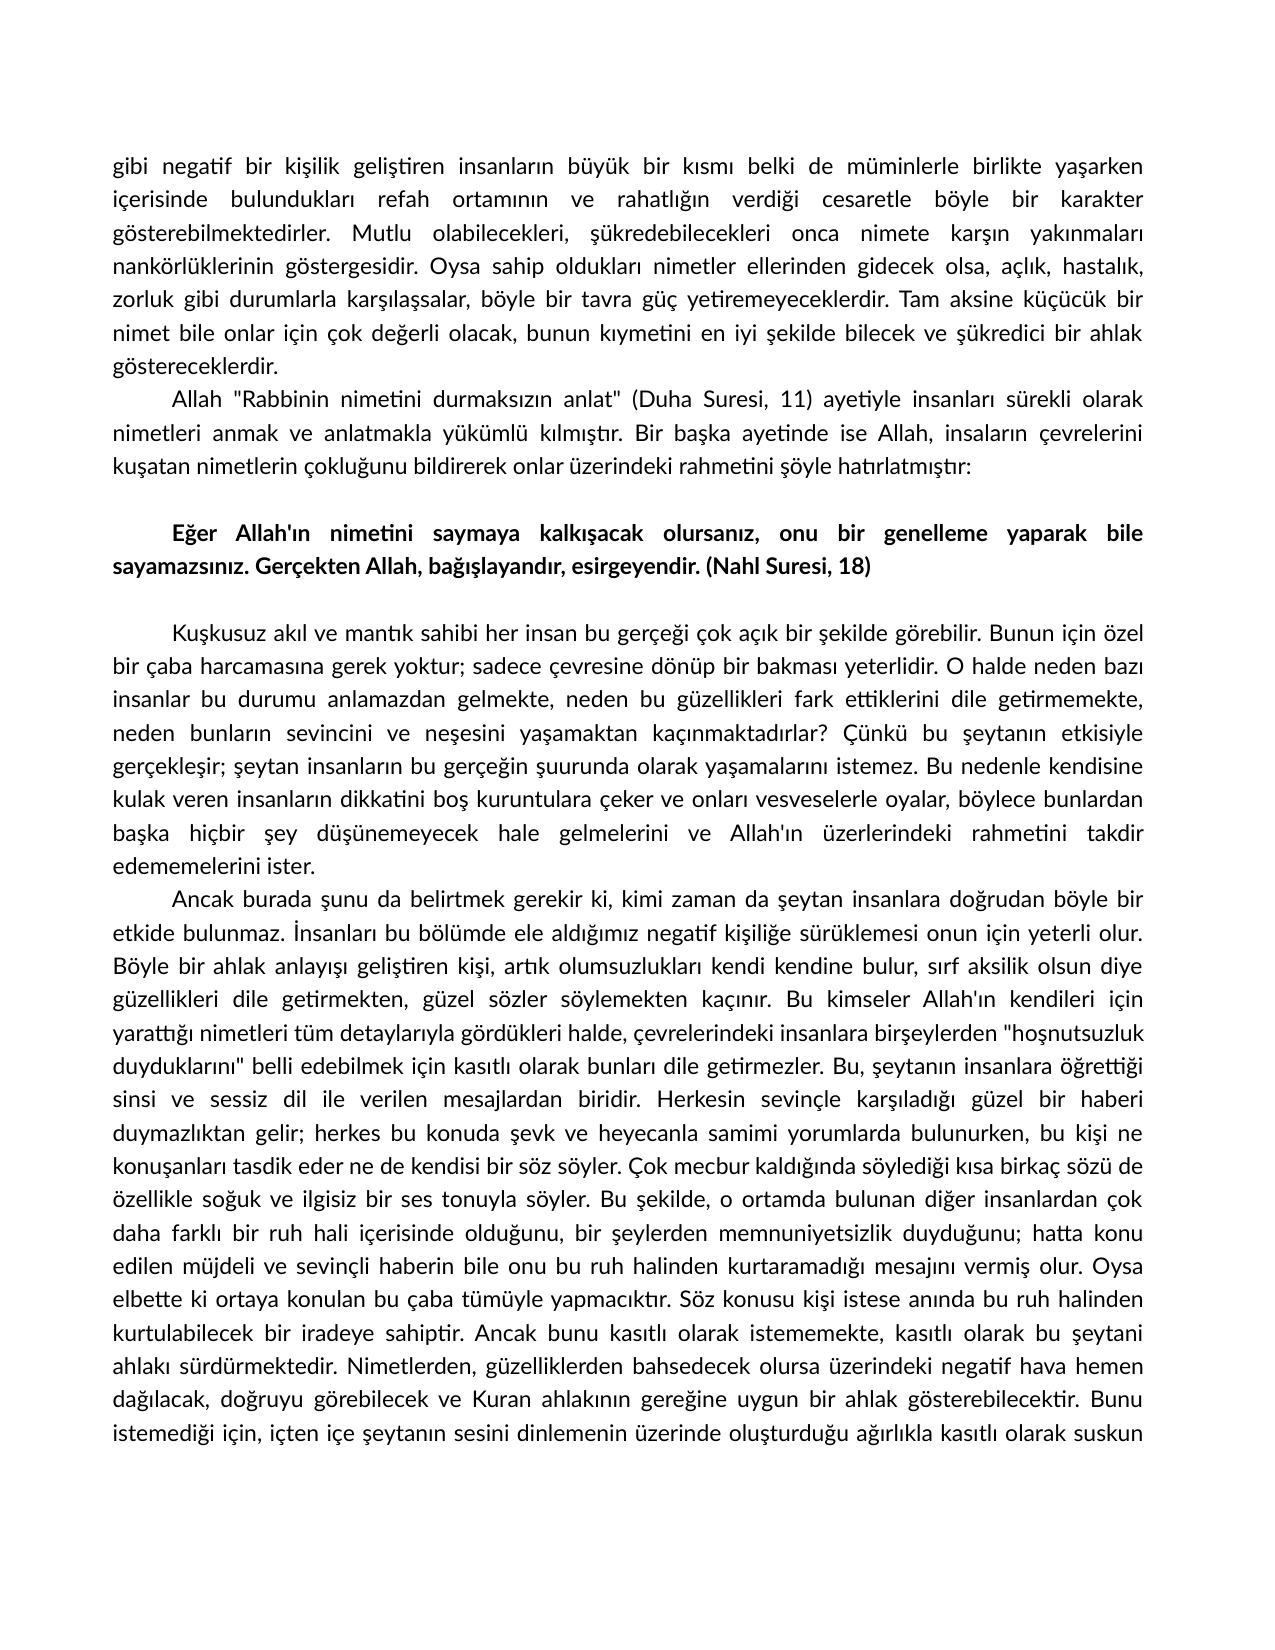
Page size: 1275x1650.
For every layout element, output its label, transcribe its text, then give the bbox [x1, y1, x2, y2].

text Kuşkusuz akıl ve mantık sahibi her insan bu gerçeği çok açık bir şekilde görebilir. Bunun için özel bir çaba harcamasına gerek yoktur; sadece çevresine dönüp bir bakması yeterlidir. O halde neden bazı insanlar bu durumu anlamazdan gelmekte, neden bu güzellikleri fark ettiklerini dile getirmemekte, neden bunların sevincini ve neşesini yaşamaktan kaçınmaktadırlar? Çünkü bu şeytanın etkisiyle gerçekleşir; şeytan insanların bu gerçeğin şuurunda olarak yaşamalarını istemez. Bu nedenle kendisine kulak veren insanların dikkatini boş kuruntulara çeker ve onları vesveselerle oyalar, böylece bunlardan başka hiçbir şey düşünemeyecek hale gelmelerini ve Allah'ın üzerlerindeki rahmetini takdir edememelerini ister. [112, 614, 1145, 881]
text Ancak burada şunu da belirtmek gerekir ki, kimi zaman da şeytan insanlara doğrudan böyle bir etkide bulunmaz. İnsanları bu bölümde ele aldığımız negatif kişiliğe sürüklemesi onun için yeterli olur. Böyle bir ahlak anlayışı geliştiren kişi, artık olumsuzlukları kendi kendine bulur, sırf aksilik olsun diye güzellikleri dile getirmekten, güzel sözler söylemekten kaçınır. Bu kimseler Allah'ın kendileri için yarattığı nimetleri tüm detaylarıyla gördükleri halde, çevrelerindeki insanlara birşeylerden "hoşnutsuzluk duyduklarını" belli edebilmek için kasıtlı olarak bunları dile getirmezler. Bu, şeytanın insanlara öğrettiği sinsi ve sessiz dil ile verilen mesajlardan biridir. Herkesin sevinçle karşıladığı güzel bir haberi duymazlıktan gelir; herkes bu konuda şevk ve heyecanla samimi yorumlarda bulunurken, bu kişi ne konuşanları tasdik eder ne de kendisi bir söz söyler. Çok mecbur kaldığında söylediği kısa birkaç sözü de özellikle soğuk ve ilgisiz bir ses tonuyla söyler. Bu şekilde, o ortamda bulunan diğer insanlardan çok daha farklı bir ruh hali içerisinde olduğunu, bir şeylerden memnuniyetsizlik duyduğunu; hatta konu edilen müjdeli ve sevinçli haberin bile onu bu ruh halinden kurtaramadığı mesajını vermiş olur. Oysa elbette ki ortaya konulan bu çaba tümüyle yapmacıktır. Söz konusu kişi istese anında bu ruh halinden kurtulabilecek bir iradeye sahiptir. Ancak bunu kasıtlı olarak istememekte, kasıtlı olarak bu şeytani ahlakı sürdürmektedir. Nimetlerden, güzelliklerden bahsedecek olursa üzerindeki negatif hava hemen dağılacak, doğruyu görebilecek ve Kuran ahlakının gereğine uygun bir ahlak gösterebilecektir. Bunu istemediği için, içten içe şeytanın sesini dinlemenin üzerinde oluşturduğu ağırlıkla kasıtlı olarak suskun [112, 881, 1145, 1448]
text Eğer Allah'ın nimetini saymaya kalkışacak olursanız, onu bir genelleme yaparak bile sayamazsınız. Gerçekten Allah, bağışlayandır, esirgeyendir. (Nahl Suresi, 18) [112, 514, 1145, 581]
text gibi negatif bir kişilik geliştiren insanların büyük bir kısmı belki de müminlerle birlikte yaşarken içerisinde bulundukları refah ortamının ve rahatlığın verdiği cesaretle böyle bir karakter gösterebilmektedirler. Mutlu olabilecekleri, şükredebilecekleri onca nimete karşın yakınmaları nankörlüklerinin göstergesidir. Oysa sahip oldukları nimetler ellerinden gidecek olsa, açlık, hastalık, zorluk gibi durumlarla karşılaşsalar, böyle bir tavra güç yetiremeyeceklerdir. Tam aksine küçücük bir nimet bile onlar için çok değerli olacak, bunun kıymetini en iyi şekilde bilecek ve şükredici bir ahlak göstereceklerdir. [112, 148, 1145, 381]
text Allah "Rabbinin nimetini durmaksızın anlat" (Duha Suresi, 11) ayetiyle insanları sürekli olarak nimetleri anmak ve anlatmakla yükümlü kılmıştır. Bir başka ayetinde ise Allah, insaların çevrelerini kuşatan nimetlerin çokluğunu bildirerek onlar üzerindeki rahmetini şöyle hatırlatmıştır: [112, 381, 1145, 481]
